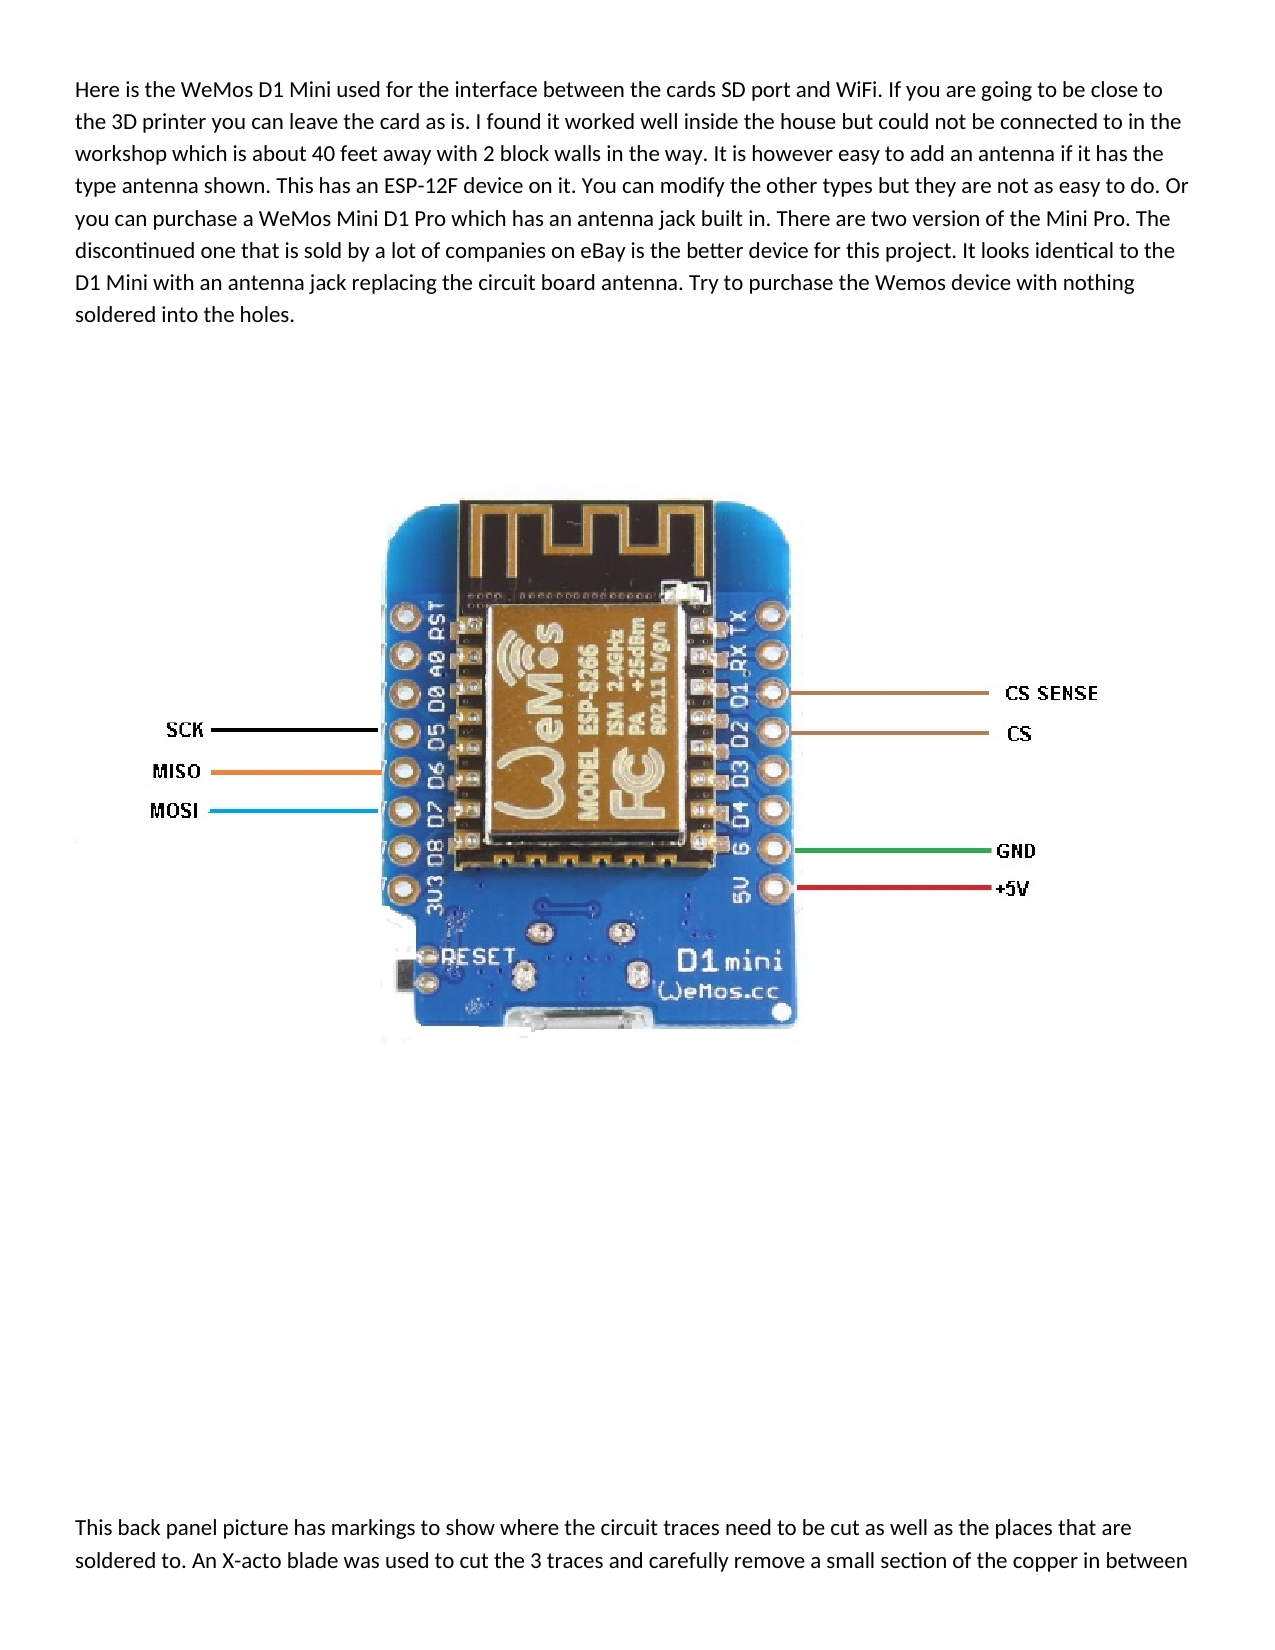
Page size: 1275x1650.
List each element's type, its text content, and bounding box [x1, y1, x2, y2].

text This back panel picture has markings to show where the circuit traces need to be cut as well as the places that are soldered to. An X-acto blade was used to cut the 3 traces and carefully remove a small section of the copper in between [75, 1513, 1200, 1574]
text Here is the WeMos D1 Mini used for the interface between the cards SD port and WiFi. If you are going to be close to the 3D printer you can leave the card as is. I found it worked well inside the house but could not be connected to in the workshop which is about 40 feet away with 2 block walls in the way. It is however easy to add an antenna if it has the type antenna shown. This has an ESP-12F device on it. You can modify the other types but they are not as easy to do. Or you can purchase a WeMos Mini D1 Pro which has an antenna jack built in. There are two version of the Mini Pro. The discontinued one that is sold by a lot of companies on eBay is the better device for this project. It looks identical to the D1 Mini with an antenna jack replacing the circuit board antenna. Try to purchase the Wemos device with nothing soldered into the holes. [75, 75, 1200, 328]
